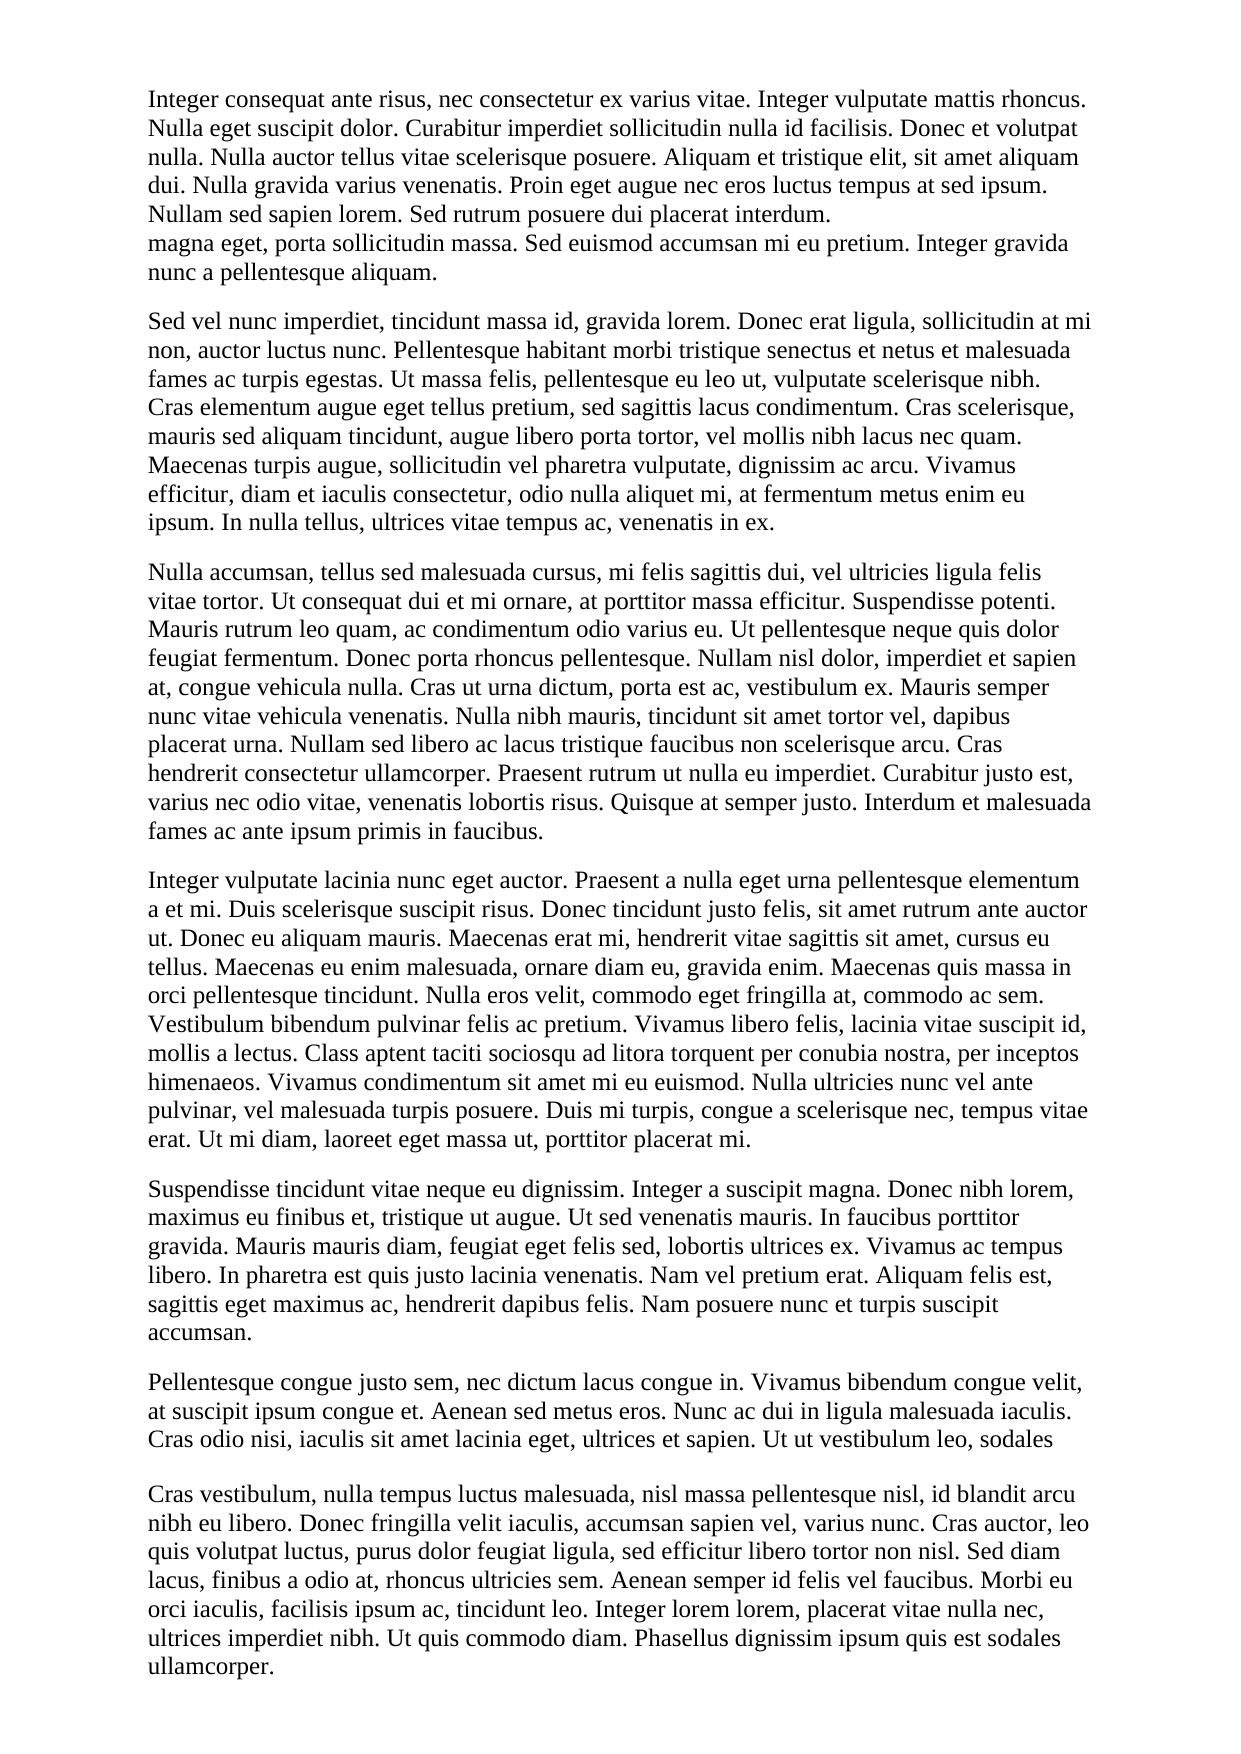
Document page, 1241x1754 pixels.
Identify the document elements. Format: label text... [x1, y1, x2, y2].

text magna eget, porta sollicitudin massa. Sed euismod accumsan mi eu pretium. Integer gravida nunc a pellentesque aliquam. [148, 228, 1093, 285]
text Sed vel nunc imperdiet, tincidunt massa id, gravida lorem. Donec erat ligula, sollicitudin at mi non, auctor luctus nunc. Pellentesque habitant morbi tristique senectus et netus et malesuada fames ac turpis egestas. Ut massa felis, pellentesque eu leo ut, vulputate scelerisque nibh. Cras elementum augue eget tellus pretium, sed sagittis lacus condimentum. Cras scelerisque, mauris sed aliquam tincidunt, augue libero porta tortor, vel mollis nibh lacus nec quam. Maecenas turpis augue, sollicitudin vel pharetra vulputate, dignissim ac arcu. Vivamus efficitur, diam et iaculis consectetur, odio nulla aliquet mi, at fermentum metus enim eu ipsum. In nulla tellus, ultrices vitae tempus ac, venenatis in ex. [148, 306, 1093, 536]
text Suspendisse tincidunt vitae neque eu dignissim. Integer a suscipit magna. Donec nibh lorem, maximus eu finibus et, tristique ut augue. Ut sed venenatis mauris. In faucibus porttitor gravida. Mauris mauris diam, feugiat eget felis sed, lobortis ultrices ex. Vivamus ac tempus libero. In pharetra est quis justo lacinia venenatis. Nam vel pretium erat. Aliquam felis est, sagittis eget maximus ac, hendrerit dapibus felis. Nam posuere nunc et turpis suscipit accumsan. [148, 1174, 1093, 1346]
text Nulla accumsan, tellus sed malesuada cursus, mi felis sagittis dui, vel ultricies ligula felis vitae tortor. Ut consequat dui et mi ornare, at porttitor massa efficitur. Suspendisse potenti. Mauris rutrum leo quam, ac condimentum odio varius eu. Ut pellentesque neque quis dolor feugiat fermentum. Donec porta rhoncus pellentesque. Nullam nisl dolor, imperdiet et sapien at, congue vehicula nulla. Cras ut urna dictum, porta est ac, vestibulum ex. Mauris semper nunc vitae vehicula venenatis. Nulla nibh mauris, tincidunt sit amet tortor vel, dapibus placerat urna. Nullam sed libero ac lacus tristique faucibus non scelerisque arcu. Cras hendrerit consectetur ullamcorper. Praesent rutrum ut nulla eu imperdiet. Curabitur justo est, varius nec odio vitae, venenatis lobortis risus. Quisque at semper justo. Interdum et malesuada fames ac ante ipsum primis in faucibus. [148, 557, 1093, 844]
text Integer vulputate lacinia nunc eget auctor. Praesent a nulla eget urna pellentesque elementum a et mi. Duis scelerisque suscipit risus. Donec tincidunt justo felis, sit amet rutrum ante auctor ut. Donec eu aliquam mauris. Maecenas erat mi, hendrerit vitae sagittis sit amet, cursus eu tellus. Maecenas eu enim malesuada, ornare diam eu, gravida enim. Maecenas quis massa in orci pellentesque tincidunt. Nulla eros velit, commodo eget fringilla at, commodo ac sem. Vestibulum bibendum pulvinar felis ac pretium. Vivamus libero felis, lacinia vitae suscipit id, mollis a lectus. Class aptent taciti sociosqu ad litora torquent per conubia nostra, per inceptos himenaeos. Vivamus condimentum sit amet mi eu euismod. Nulla ultricies nunc vel ante pulvinar, vel malesuada turpis posuere. Duis mi turpis, congue a scelerisque nec, tempus vitae erat. Ut mi diam, laoreet eget massa ut, porttitor placerat mi. [148, 865, 1093, 1153]
text Pellentesque congue justo sem, nec dictum lacus congue in. Vivamus bibendum congue velit, at suscipit ipsum congue et. Aenean sed metus eros. Nunc ac dui in ligula malesuada iaculis. Cras odio nisi, iaculis sit amet lacinia eget, ultrices et sapien. Ut ut vestibulum leo, sodales [148, 1367, 1093, 1453]
